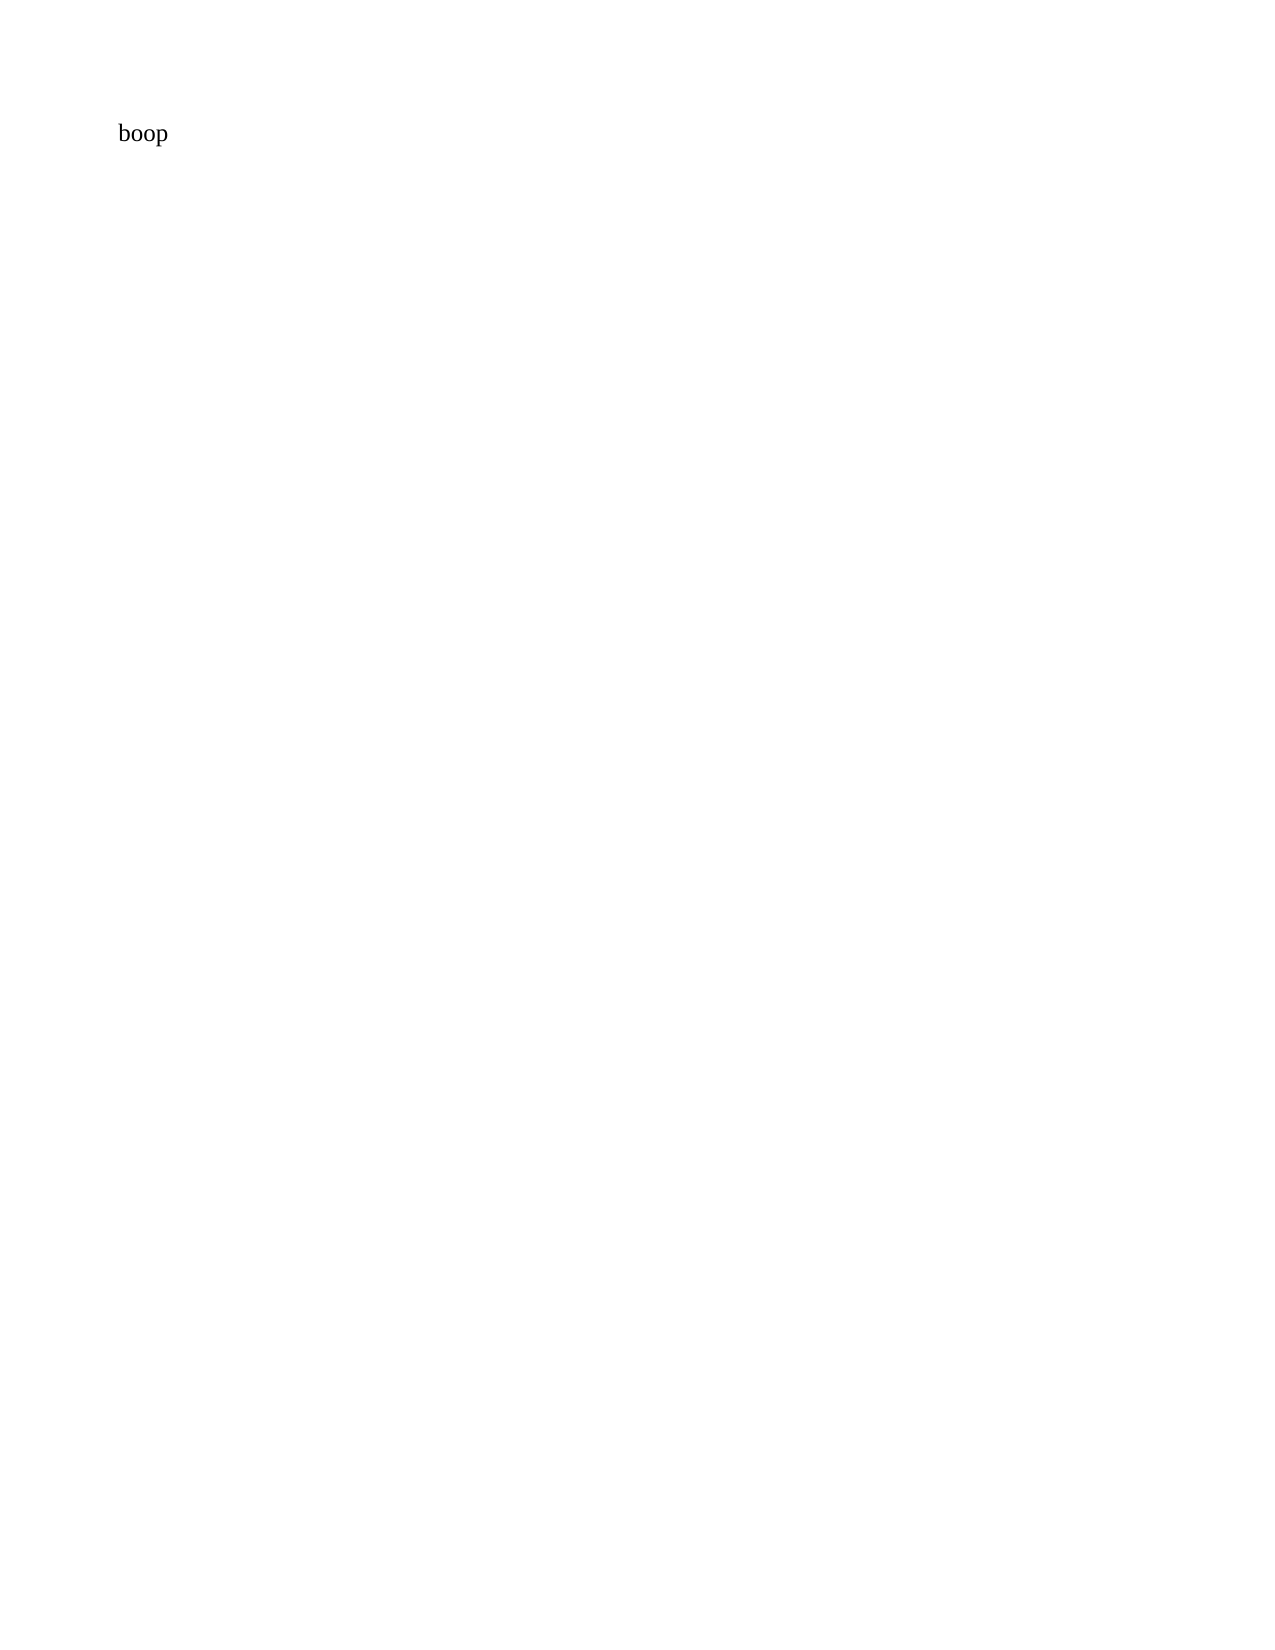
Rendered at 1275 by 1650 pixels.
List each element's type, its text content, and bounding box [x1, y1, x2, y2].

text boop [118, 118, 1157, 147]
